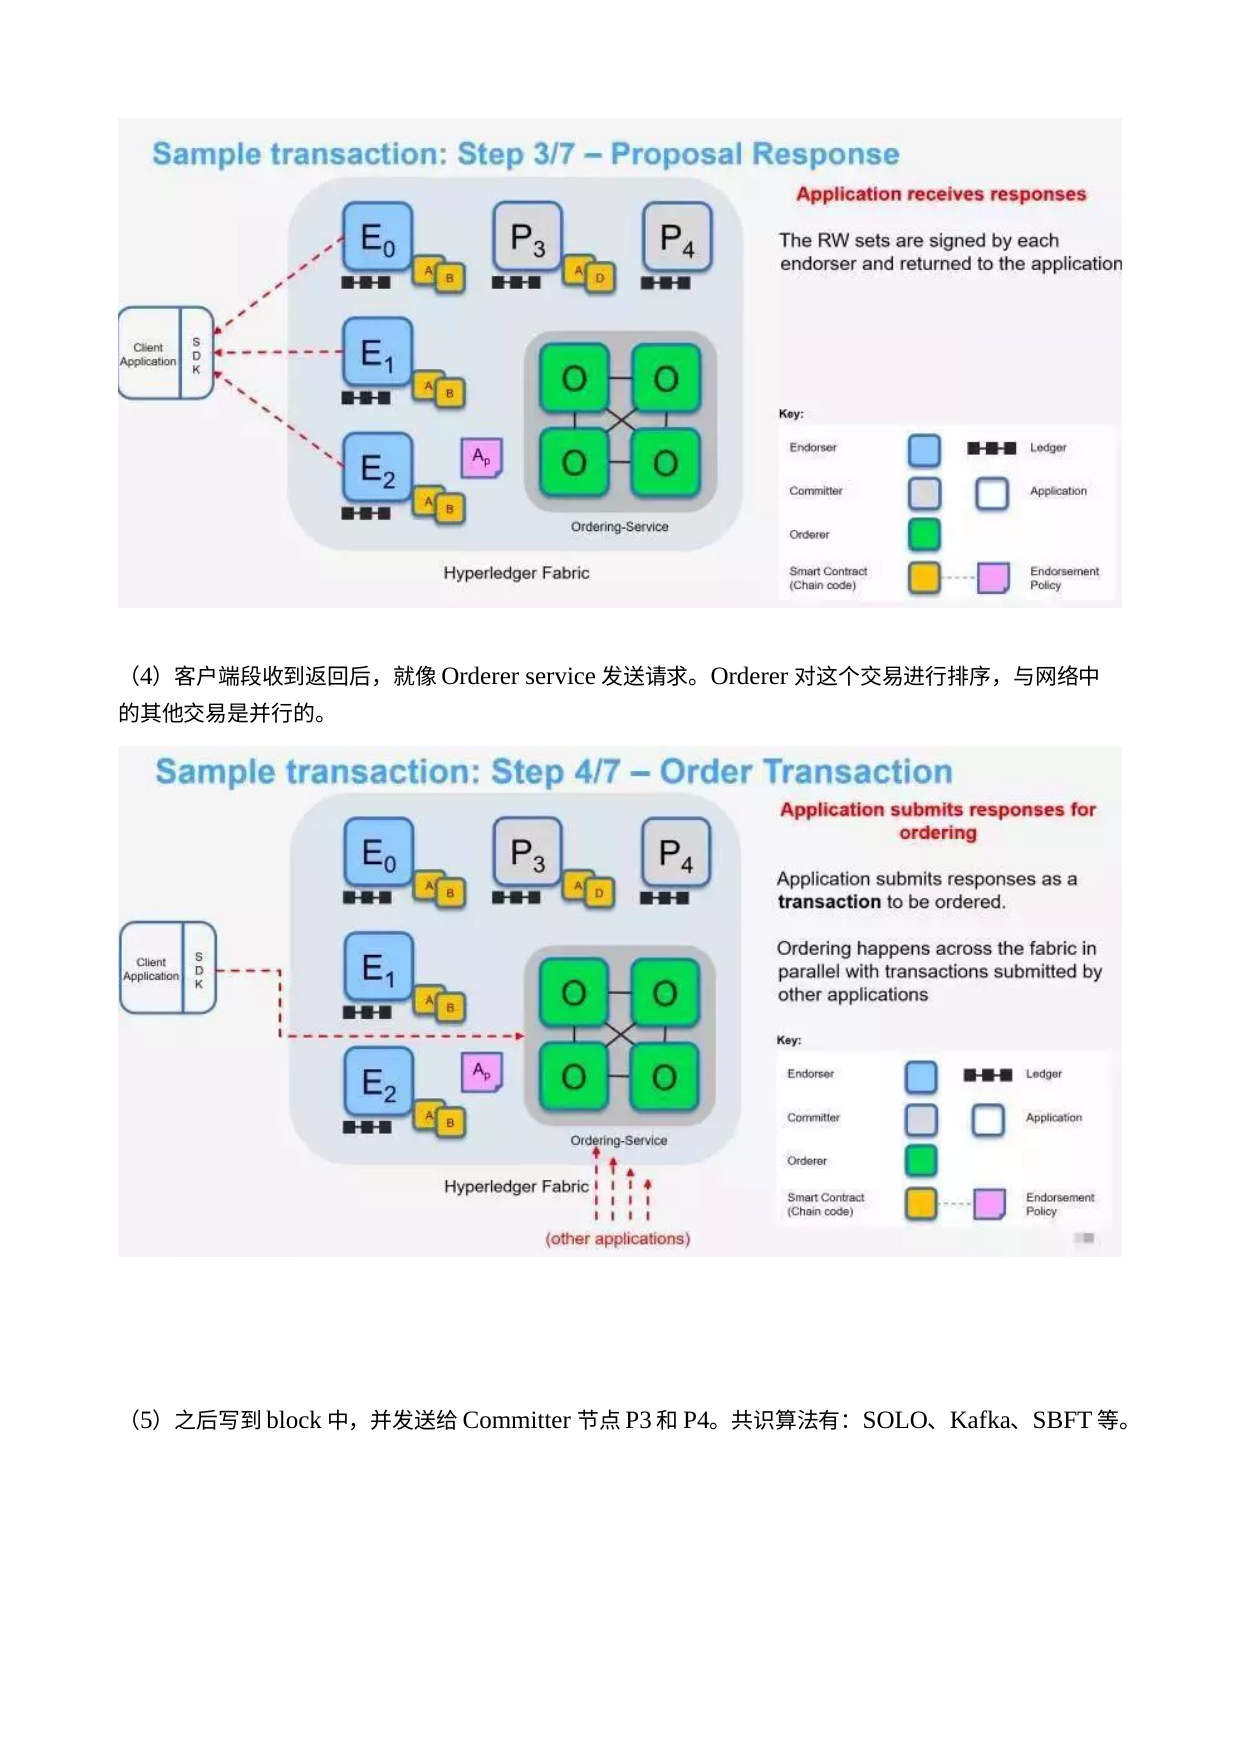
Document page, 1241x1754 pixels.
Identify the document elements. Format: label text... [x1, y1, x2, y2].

picture [118, 118, 1123, 608]
text （5）之后写到block中，并发送给Committer 节点P3和P4。共识算法有：SOLO、Kafka、SBFT等。 [118, 1403, 1122, 1435]
text （4）客户端段收到返回后，就像Orderer service发送请求。Orderer 对这个交易进行排序，与网络中的其他交易是并行的。 [118, 659, 1122, 727]
picture [118, 746, 1123, 1257]
